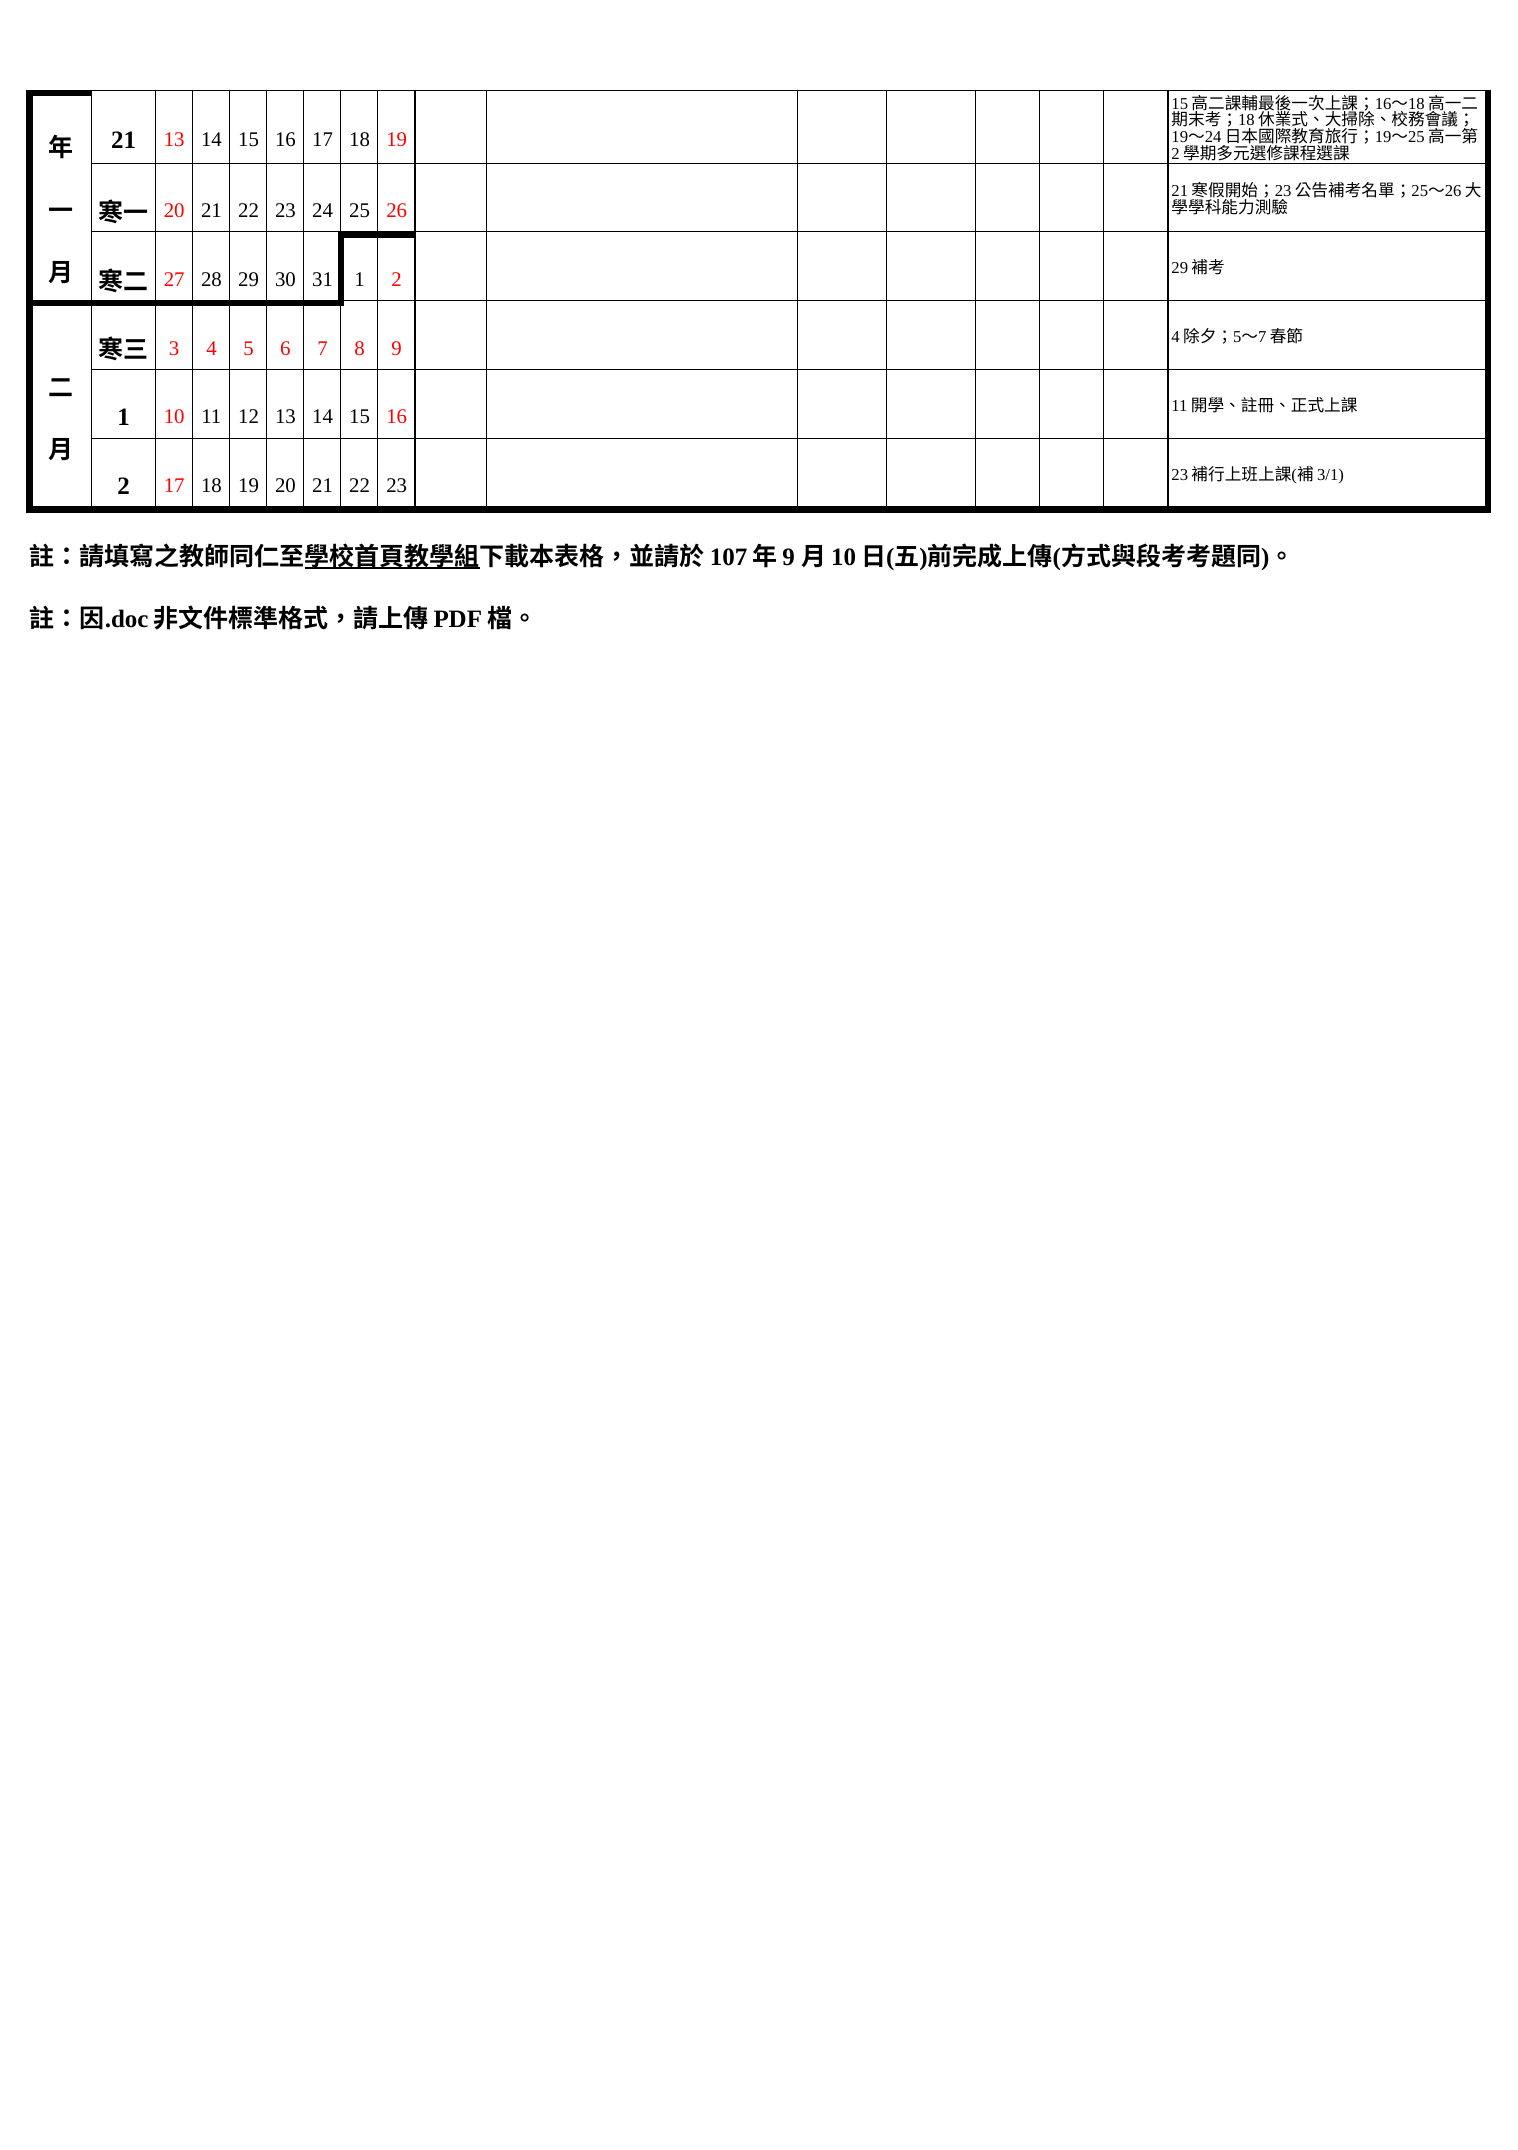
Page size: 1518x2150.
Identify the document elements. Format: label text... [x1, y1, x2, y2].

table_cell 29 [230, 232, 266, 300]
table_cell 6 [267, 306, 303, 369]
table_cell 12 [230, 370, 266, 437]
table_cell [487, 439, 797, 506]
table_cell 寒一 [92, 164, 155, 231]
table_cell 1 [344, 238, 377, 300]
table_cell [976, 232, 1039, 300]
table_cell [487, 232, 797, 300]
table_cell 4除夕；5～7春節 [1169, 301, 1485, 369]
table_cell 14 [193, 91, 229, 162]
table_cell 16 [378, 370, 414, 437]
table_cell [887, 91, 975, 162]
table_cell 23 [378, 439, 414, 506]
table_cell [976, 370, 1039, 437]
table_cell [887, 164, 975, 231]
table_cell 19 [230, 439, 266, 506]
table_cell 31 [304, 232, 338, 300]
table_cell 17 [304, 91, 340, 162]
table_cell 21 [193, 164, 229, 231]
table_cell [1040, 301, 1103, 369]
text 註：因.doc非文件標準格式，請上傳PDF檔。 [29, 575, 1488, 637]
table_cell 25 [341, 164, 377, 231]
table_cell [976, 301, 1039, 369]
table_cell 23 [267, 164, 303, 231]
table_cell 21 [92, 91, 155, 162]
table_cell [976, 164, 1039, 231]
table_cell [1104, 232, 1167, 300]
table_cell [416, 232, 486, 300]
table_cell 15高二課輔最後一次上課；16～18高一二期末考；18休業式、大掃除、校務會議；19～24日本國際教育旅行；19～25高一第2學期多元選修課程選課 [1169, 91, 1485, 162]
table_cell 19 [378, 91, 414, 162]
table_cell 1 [92, 370, 155, 437]
table_cell 7 [304, 306, 340, 369]
table_cell [1104, 164, 1167, 231]
table_cell [887, 301, 975, 369]
table_cell [976, 91, 1039, 162]
table_cell [887, 370, 975, 437]
table_cell [1040, 439, 1103, 506]
table_cell [1040, 91, 1103, 162]
table_cell 17 [156, 439, 192, 506]
table_cell 16 [267, 91, 303, 162]
table_cell 13 [267, 370, 303, 437]
table_cell [487, 91, 797, 162]
table_cell [487, 370, 797, 437]
table_cell [798, 232, 886, 300]
table_cell 28 [193, 232, 229, 300]
table_cell 30 [267, 232, 303, 300]
table_cell [1040, 164, 1103, 231]
table_cell 27 [156, 232, 192, 300]
table_cell 二月 [33, 306, 91, 506]
table_cell [487, 164, 797, 231]
table_cell 9 [378, 301, 414, 369]
table_cell [487, 301, 797, 369]
table_cell [798, 370, 886, 437]
table_cell 18 [341, 91, 377, 162]
text 註：請填寫之教師同仁至學校首頁教學組下載本表格，並請於107年9 月10日(五)前完成上傳(方式與段考考題同)。 [29, 513, 1488, 575]
table_cell 21 [304, 439, 340, 506]
table_cell [1104, 370, 1167, 437]
table_cell [1104, 301, 1167, 369]
table_cell [1104, 91, 1167, 162]
table_cell [1104, 439, 1167, 506]
table_cell [798, 301, 886, 369]
table_cell [798, 164, 886, 231]
table_cell [1040, 232, 1103, 300]
table_cell 22 [230, 164, 266, 231]
table_cell [416, 439, 486, 506]
table_cell 11開學、註冊、正式上課 [1169, 370, 1485, 437]
table_cell 年 一 月 [33, 96, 91, 300]
table_cell 11 [193, 370, 229, 437]
table_cell 2 [378, 238, 414, 300]
table_cell [798, 91, 886, 162]
table_cell 23補行上班上課(補3/1) [1169, 439, 1485, 506]
table_cell 18 [193, 439, 229, 506]
table_cell 14 [304, 370, 340, 437]
table_cell 29補考 [1169, 232, 1485, 300]
table_cell [1040, 370, 1103, 437]
table_cell [416, 301, 486, 369]
table_cell [416, 91, 486, 162]
table_cell 3 [156, 306, 192, 369]
table_cell 15 [341, 370, 377, 437]
table_cell [416, 370, 486, 437]
table_cell 22 [341, 439, 377, 506]
table_cell 21寒假開始；23公告補考名單；25～26大學學科能力測驗 [1169, 164, 1485, 231]
table_cell 2 [92, 439, 155, 506]
table_cell 24 [304, 164, 340, 231]
table_cell [887, 232, 975, 300]
table_cell 26 [378, 164, 414, 231]
table_cell [976, 439, 1039, 506]
table_cell 4 [193, 306, 229, 369]
table_cell 20 [267, 439, 303, 506]
table_cell [887, 439, 975, 506]
table_cell [798, 439, 886, 506]
table_cell 13 [156, 91, 192, 162]
table_cell 5 [230, 306, 266, 369]
table_cell 寒二 [92, 232, 155, 300]
table_cell 8 [341, 301, 377, 369]
table_cell 10 [156, 370, 192, 437]
table_cell 寒三 [92, 306, 155, 369]
table_cell 20 [156, 164, 192, 231]
table_cell [416, 164, 486, 231]
table_cell 15 [230, 91, 266, 162]
